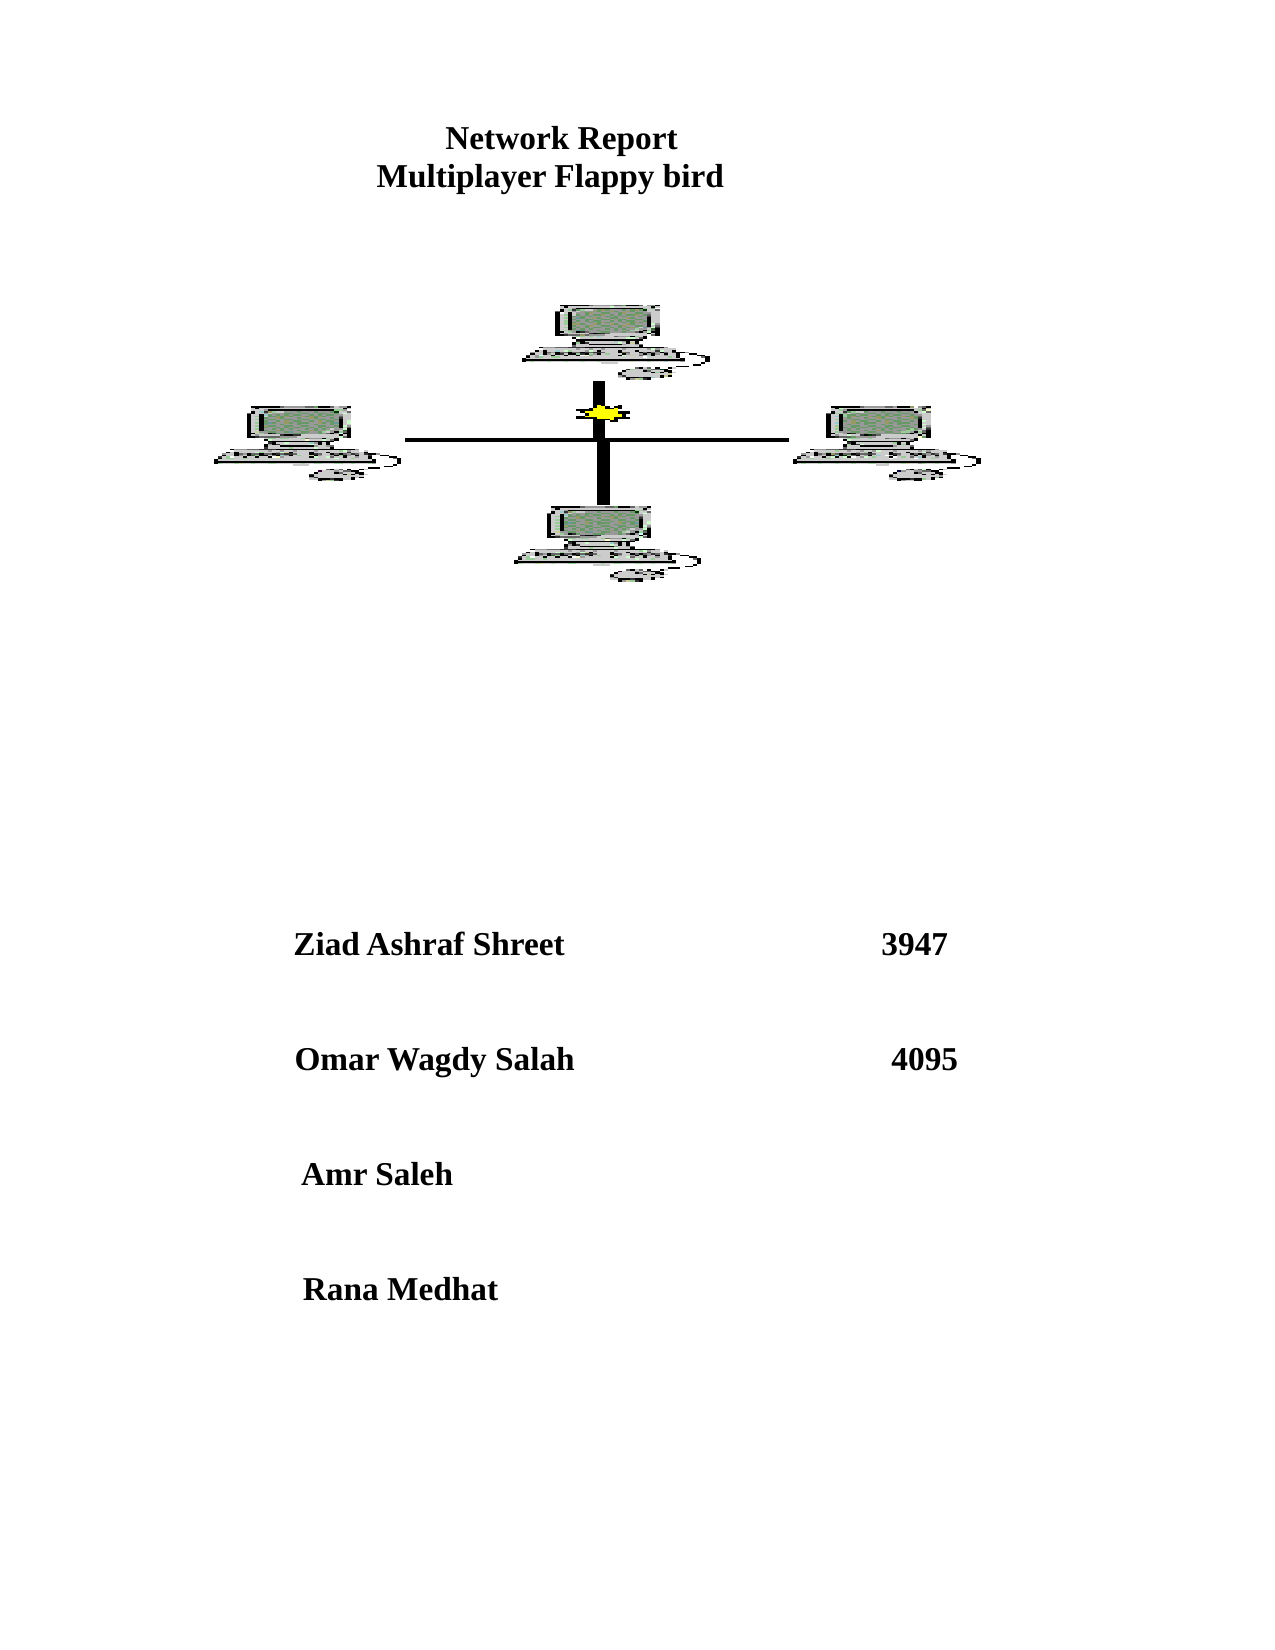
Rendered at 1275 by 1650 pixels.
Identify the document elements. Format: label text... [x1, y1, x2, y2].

text Amr Saleh [53, 1154, 1157, 1193]
picture [139, 266, 1077, 618]
text Rana Medhat [53, 1269, 1157, 1308]
text Multiplayer Flappy bird [118, 156, 1157, 195]
text Omar Wagdy Salah 4095 [53, 1039, 1157, 1078]
text Network Report [118, 118, 1157, 156]
text Ziad Ashraf Shreet 3947 [118, 924, 1157, 963]
